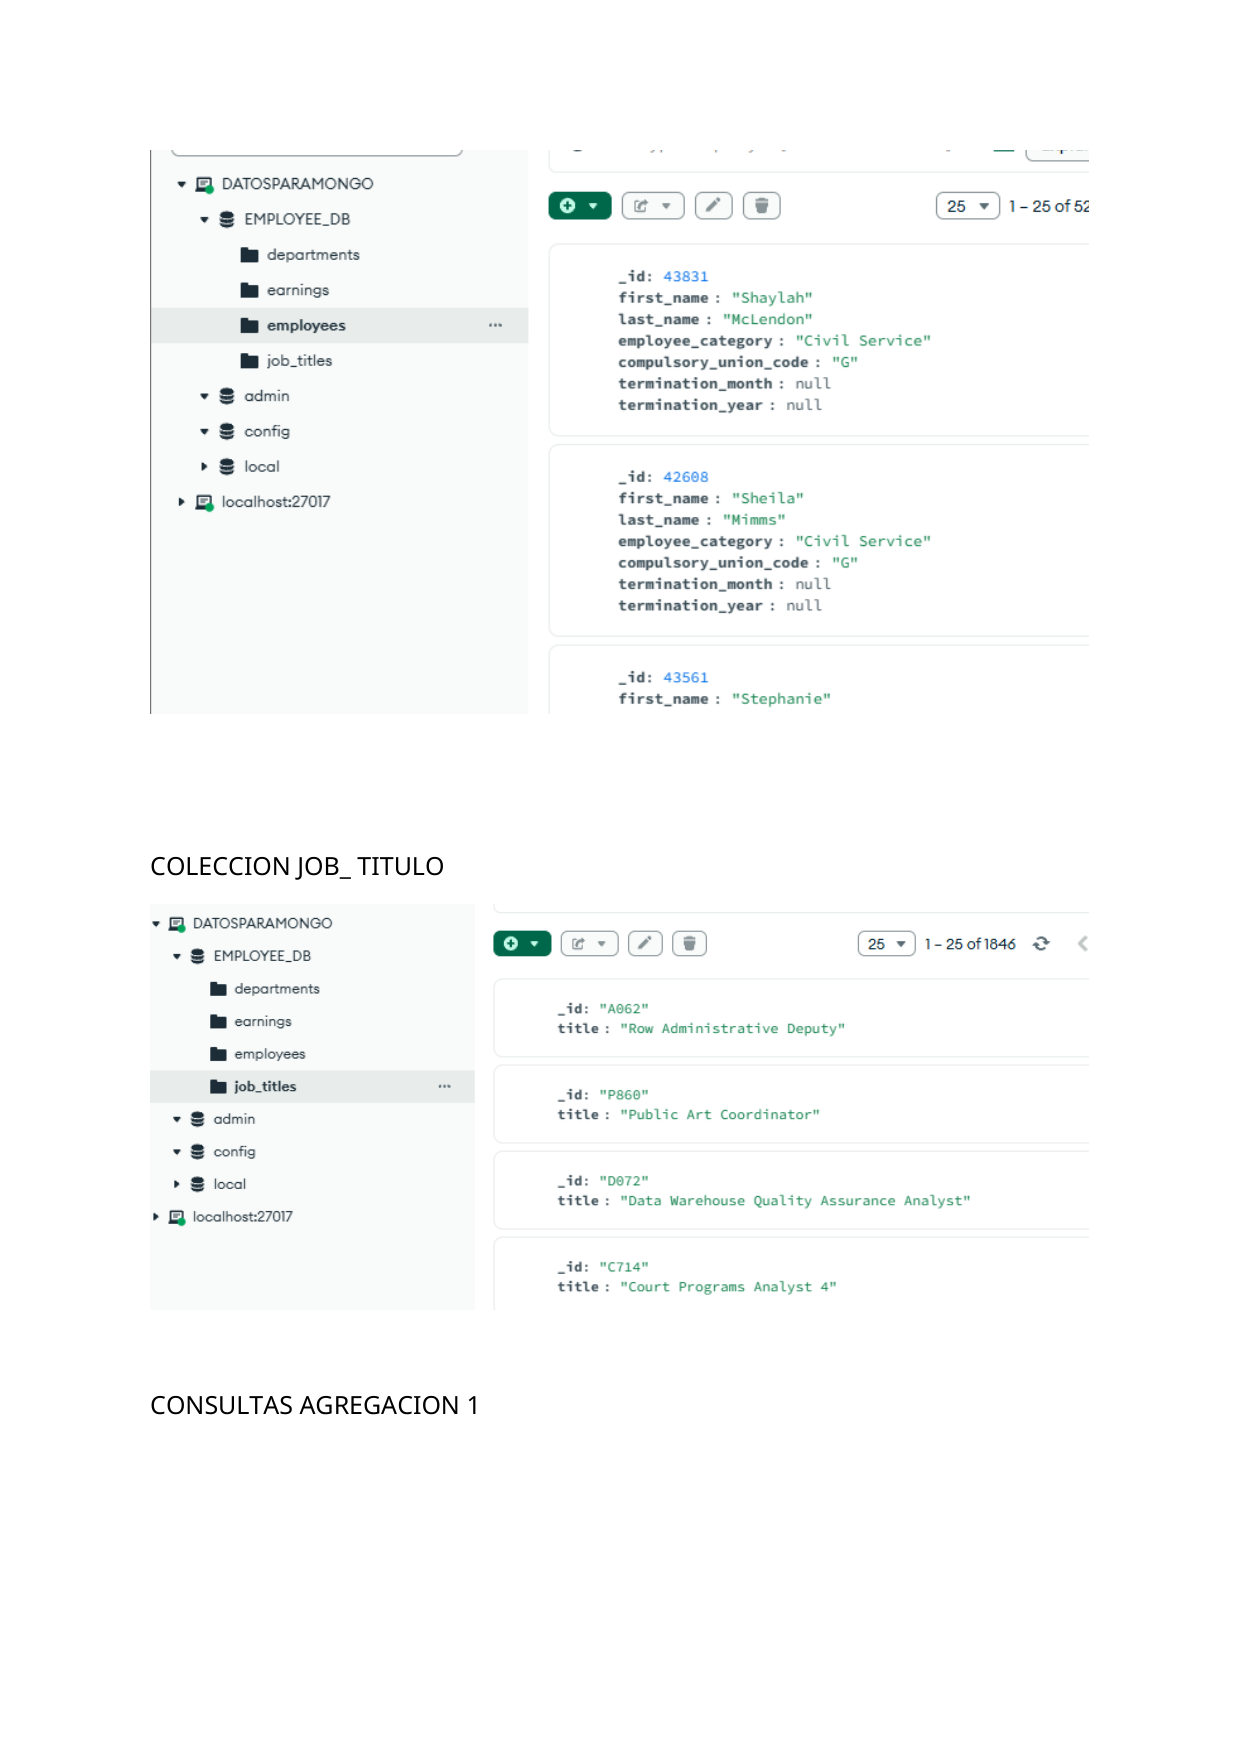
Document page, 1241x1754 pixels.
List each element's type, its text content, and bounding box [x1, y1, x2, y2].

text CONSULTAS AGREGACION 1 [150, 1387, 1090, 1422]
text COLECCION JOB_ TITULO [150, 848, 1090, 882]
